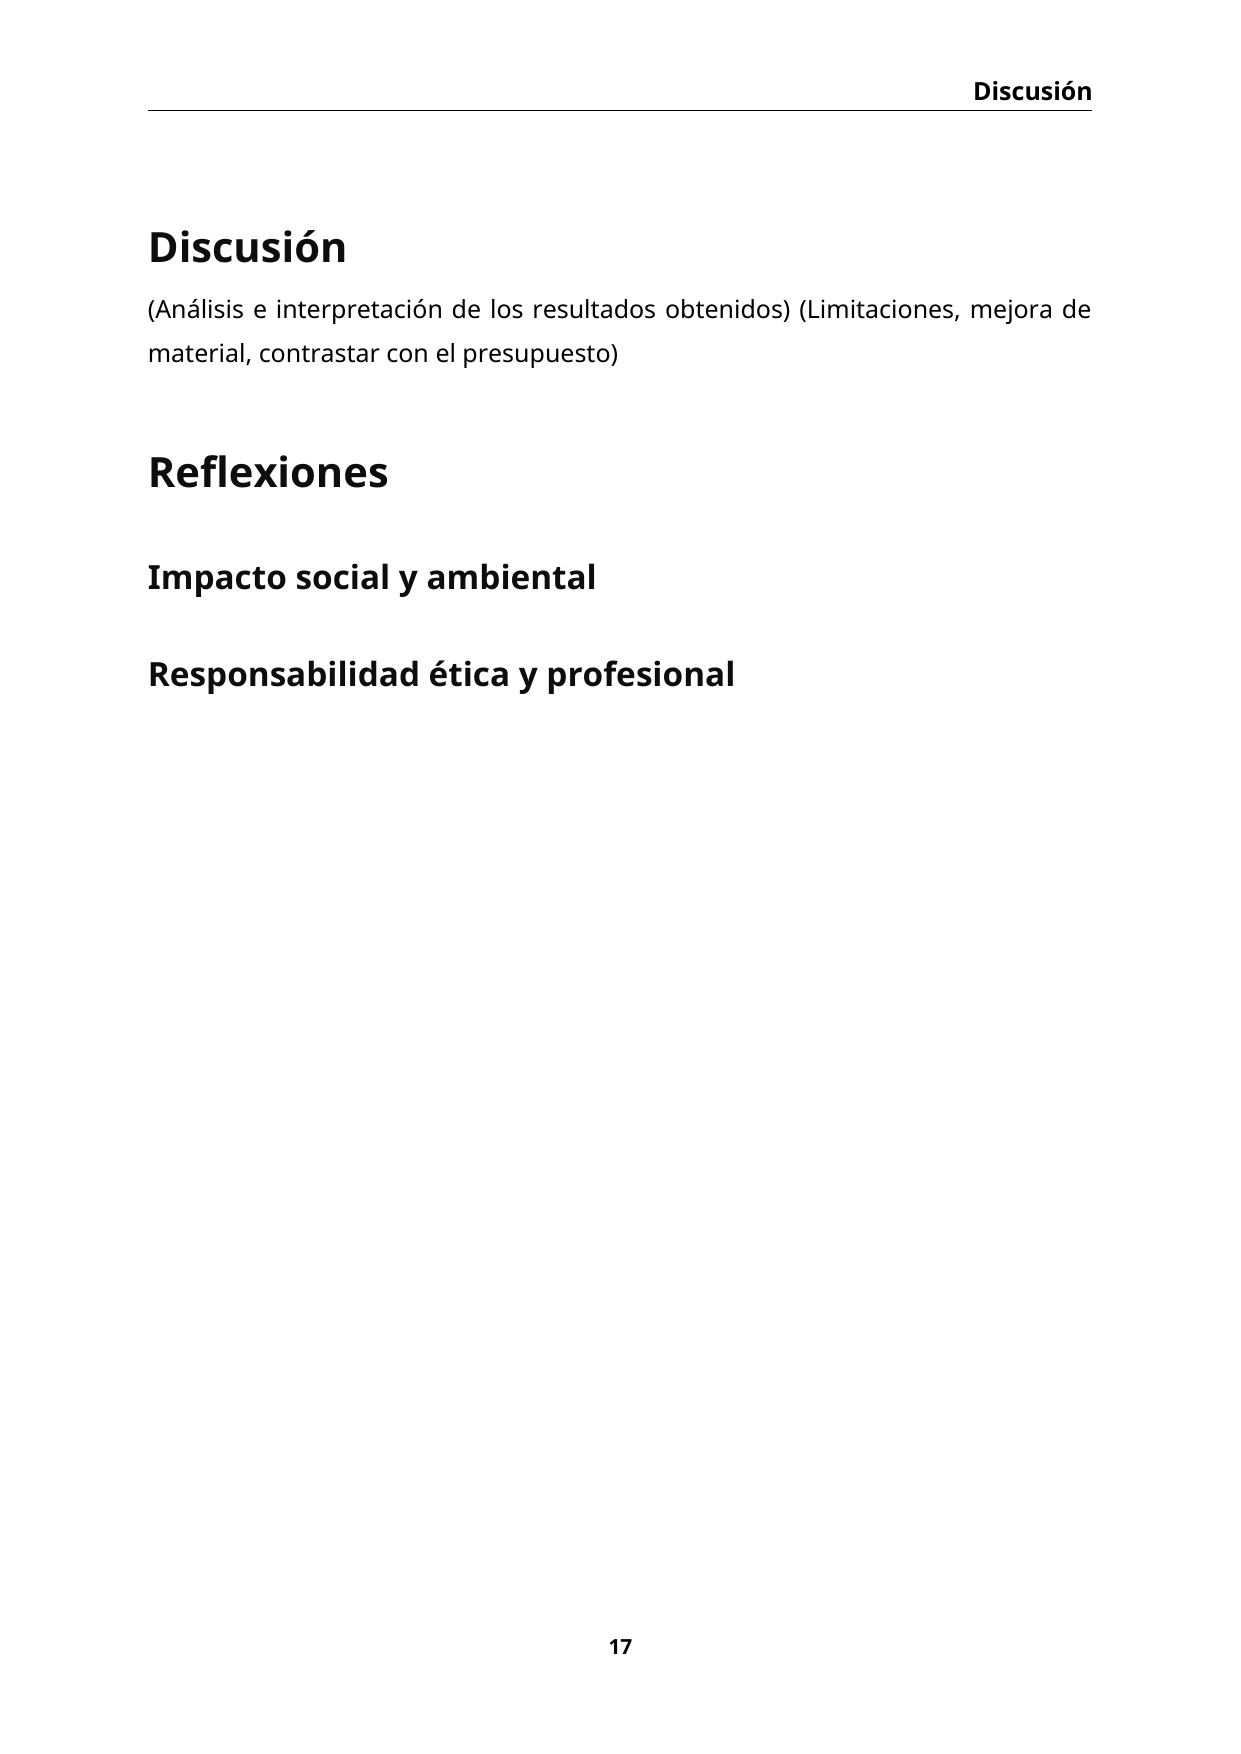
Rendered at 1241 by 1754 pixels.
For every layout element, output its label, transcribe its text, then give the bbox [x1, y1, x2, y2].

subtitle Responsabilidad ética y profesional [148, 650, 1092, 696]
text (Análisis e interpretación de los resultados obtenidos) (Limitaciones, mejora de material, contrastar con el presupuesto) [148, 292, 1092, 370]
subtitle Discusión [148, 218, 1092, 274]
subtitle Impacto social y ambiental [148, 554, 1092, 599]
subtitle Reflexiones [148, 443, 1092, 499]
